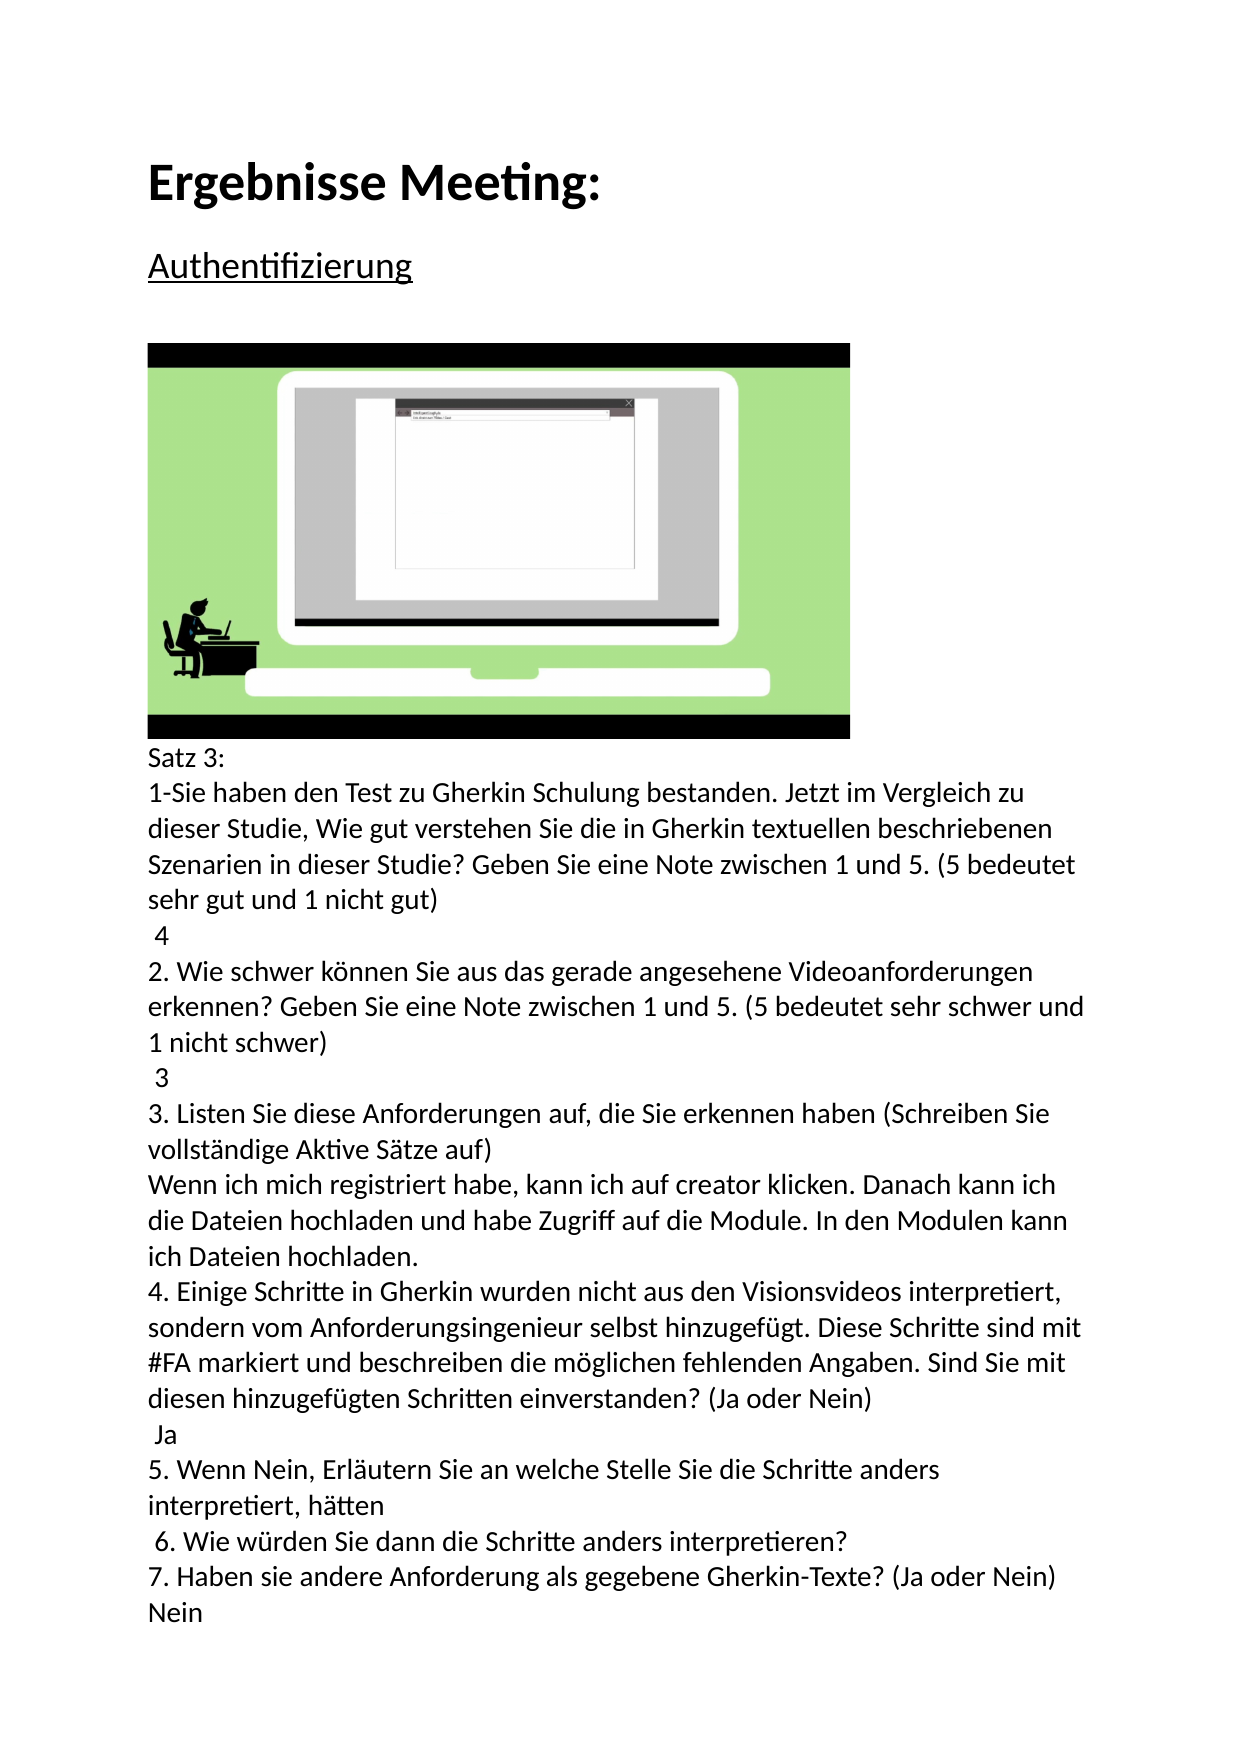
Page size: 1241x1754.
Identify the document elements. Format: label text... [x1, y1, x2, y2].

text Ja [148, 1416, 1093, 1451]
text 4 [148, 917, 1093, 953]
text 3 [148, 1059, 1093, 1095]
text 7. Haben sie andere Anforderung als gegebene Gherkin-Texte? (Ja oder Nein) Nein [148, 1558, 1093, 1629]
text 3. Listen Sie diese Anforderungen auf, die Sie erkennen haben (Schreiben Sie vollständige Aktive Sätze auf) [148, 1095, 1093, 1166]
text 5. Wenn Nein, Erläutern Sie an welche Stelle Sie die Schritte anders interpretiert, hätten [148, 1451, 1093, 1523]
text 6. Wie würden Sie dann die Schritte anders interpretieren? [148, 1523, 1093, 1558]
text 4. Einige Schritte in Gherkin wurden nicht aus den Visionsvideos interpretiert, sondern vom Anforderungsingenieur selbst hinzugefügt. Diese Schritte sind mit #FA markiert und beschreiben die möglichen fehlenden Angaben. Sind Sie mit diesen hinzugefügten Schritten einverstanden? (Ja oder Nein) [148, 1273, 1093, 1416]
text Wenn ich mich registriert habe, kann ich auf creator klicken. Danach kann ich die Dateien hochladen und habe Zugriff auf die Module. In den Modulen kann ich Dateien hochladen. [148, 1166, 1093, 1273]
subtitle Authentifizierung [148, 242, 1093, 288]
text 1-Sie haben den Test zu Gherkin Schulung bestanden. Jetzt im Vergleich zu dieser Studie, Wie gut verstehen Sie die in Gherkin textuellen beschriebenen Szenarien in dieser Studie? Geben Sie eine Note zwischen 1 und 5. (5 bedeutet sehr gut und 1 nicht gut) [148, 774, 1093, 917]
text 2. Wie schwer können Sie aus das gerade angesehene Videoanforderungen erkennen? Geben Sie eine Note zwischen 1 und 5. (5 bedeutet sehr schwer und 1 nicht schwer) [148, 953, 1093, 1059]
subtitle Ergebnisse Meeting: [148, 148, 1093, 214]
text Satz 3: [148, 739, 1093, 774]
